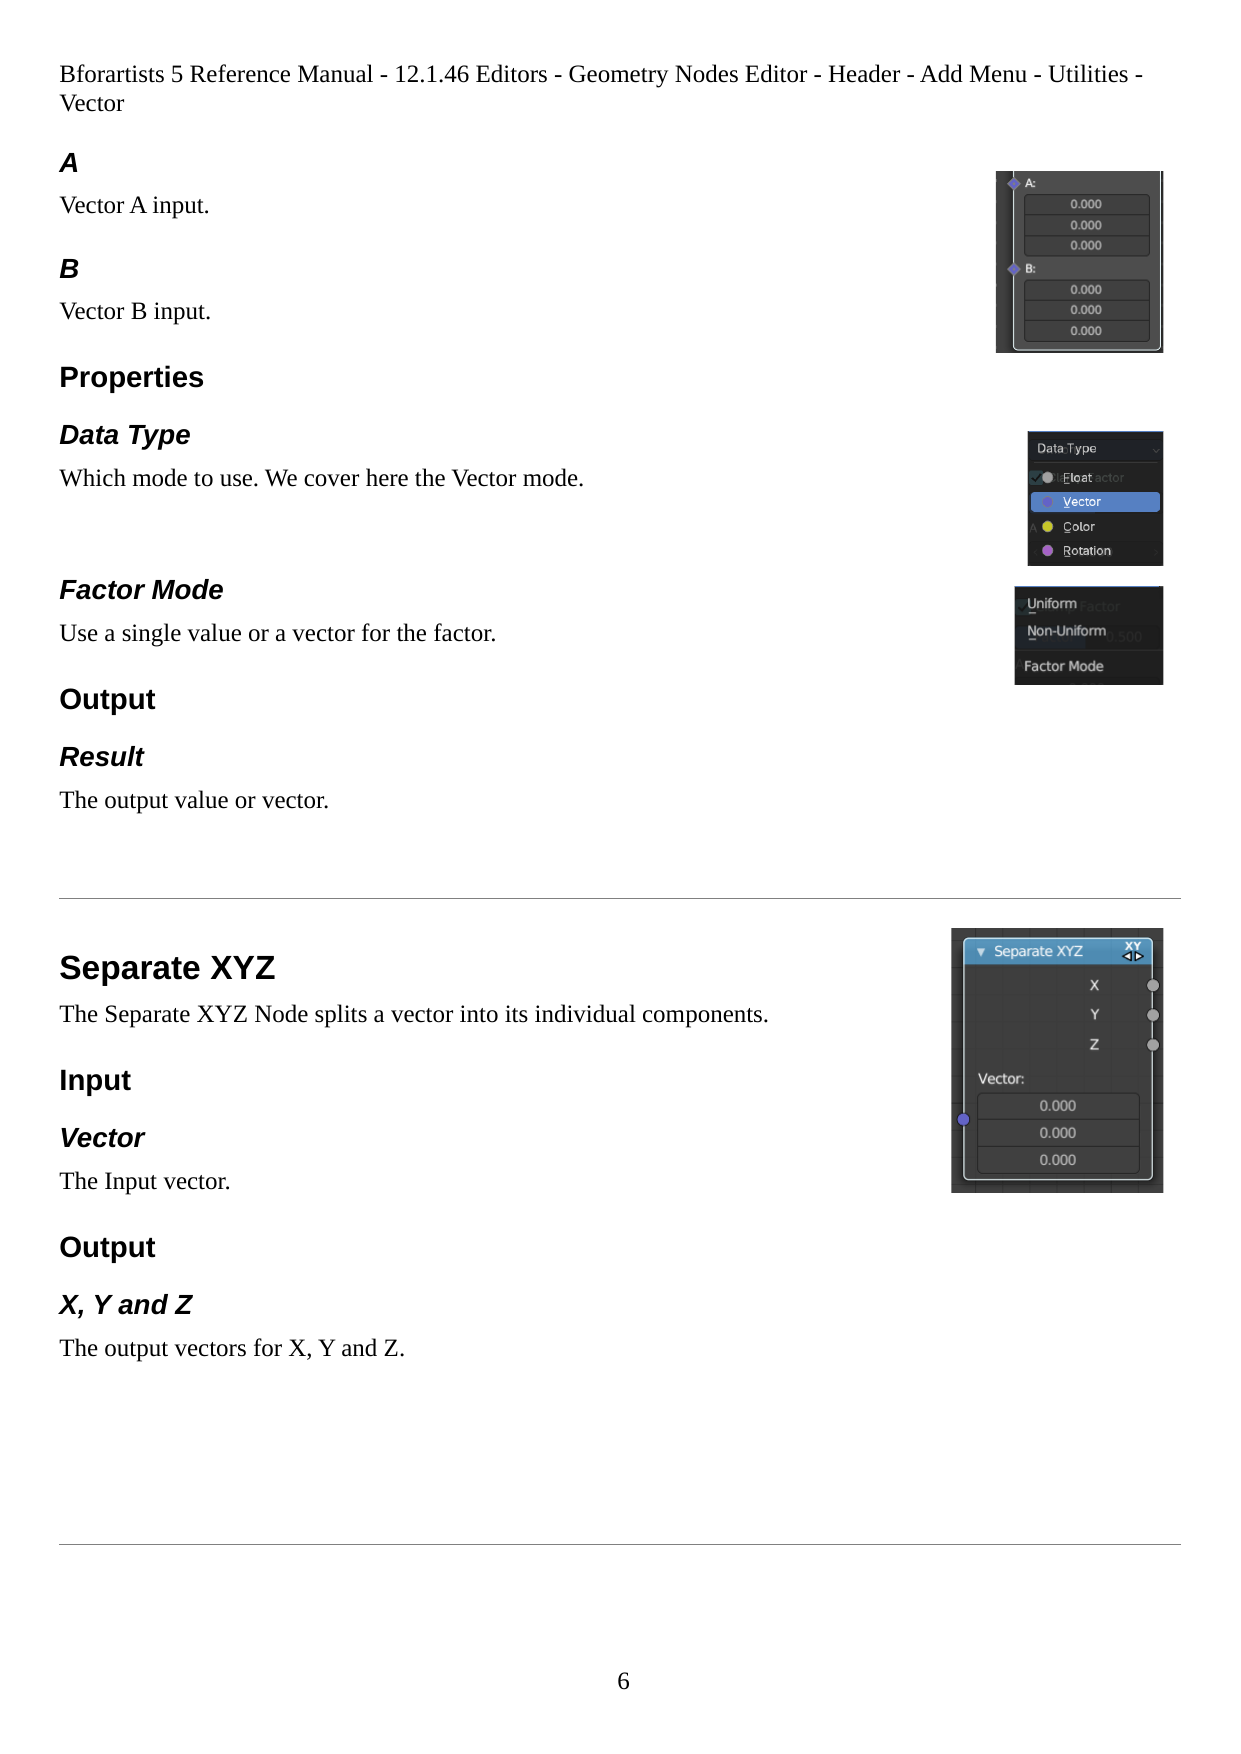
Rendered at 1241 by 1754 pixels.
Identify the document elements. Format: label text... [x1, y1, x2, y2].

subtitle B [59, 252, 995, 284]
text The Separate XYZ Node splits a vector into its individual components. [59, 999, 951, 1028]
picture [1014, 586, 1164, 685]
subtitle [1164, 1063, 1181, 1097]
subtitle [1164, 252, 1181, 284]
subtitle Output [59, 682, 1181, 716]
text Use a single value or a vector for the factor. [59, 618, 1014, 647]
text Vector B input. [59, 296, 995, 325]
text Which mode to use. We cover here the Vector mode. [59, 463, 1027, 492]
subtitle Vector [59, 1122, 951, 1153]
text [1164, 296, 1181, 325]
subtitle Properties [59, 360, 1181, 394]
text Vector A input. [59, 190, 995, 219]
subtitle A [59, 146, 1181, 178]
subtitle X, Y and Z [59, 1288, 1181, 1320]
text The output vectors for X, Y and Z. [59, 1333, 1181, 1361]
subtitle Separate XYZ [59, 948, 951, 987]
subtitle [1164, 948, 1181, 987]
subtitle Result [59, 741, 1181, 772]
subtitle Factor Mode [59, 574, 1181, 606]
picture [951, 928, 1164, 1193]
subtitle [1164, 1122, 1181, 1153]
subtitle Data Type [59, 419, 1181, 451]
text The Input vector. [59, 1166, 1181, 1195]
subtitle Input [59, 1063, 951, 1097]
picture [1027, 431, 1164, 566]
picture [995, 171, 1164, 353]
subtitle Output [59, 1229, 1181, 1263]
text The output value or vector. [59, 785, 1181, 814]
text [1164, 190, 1181, 219]
